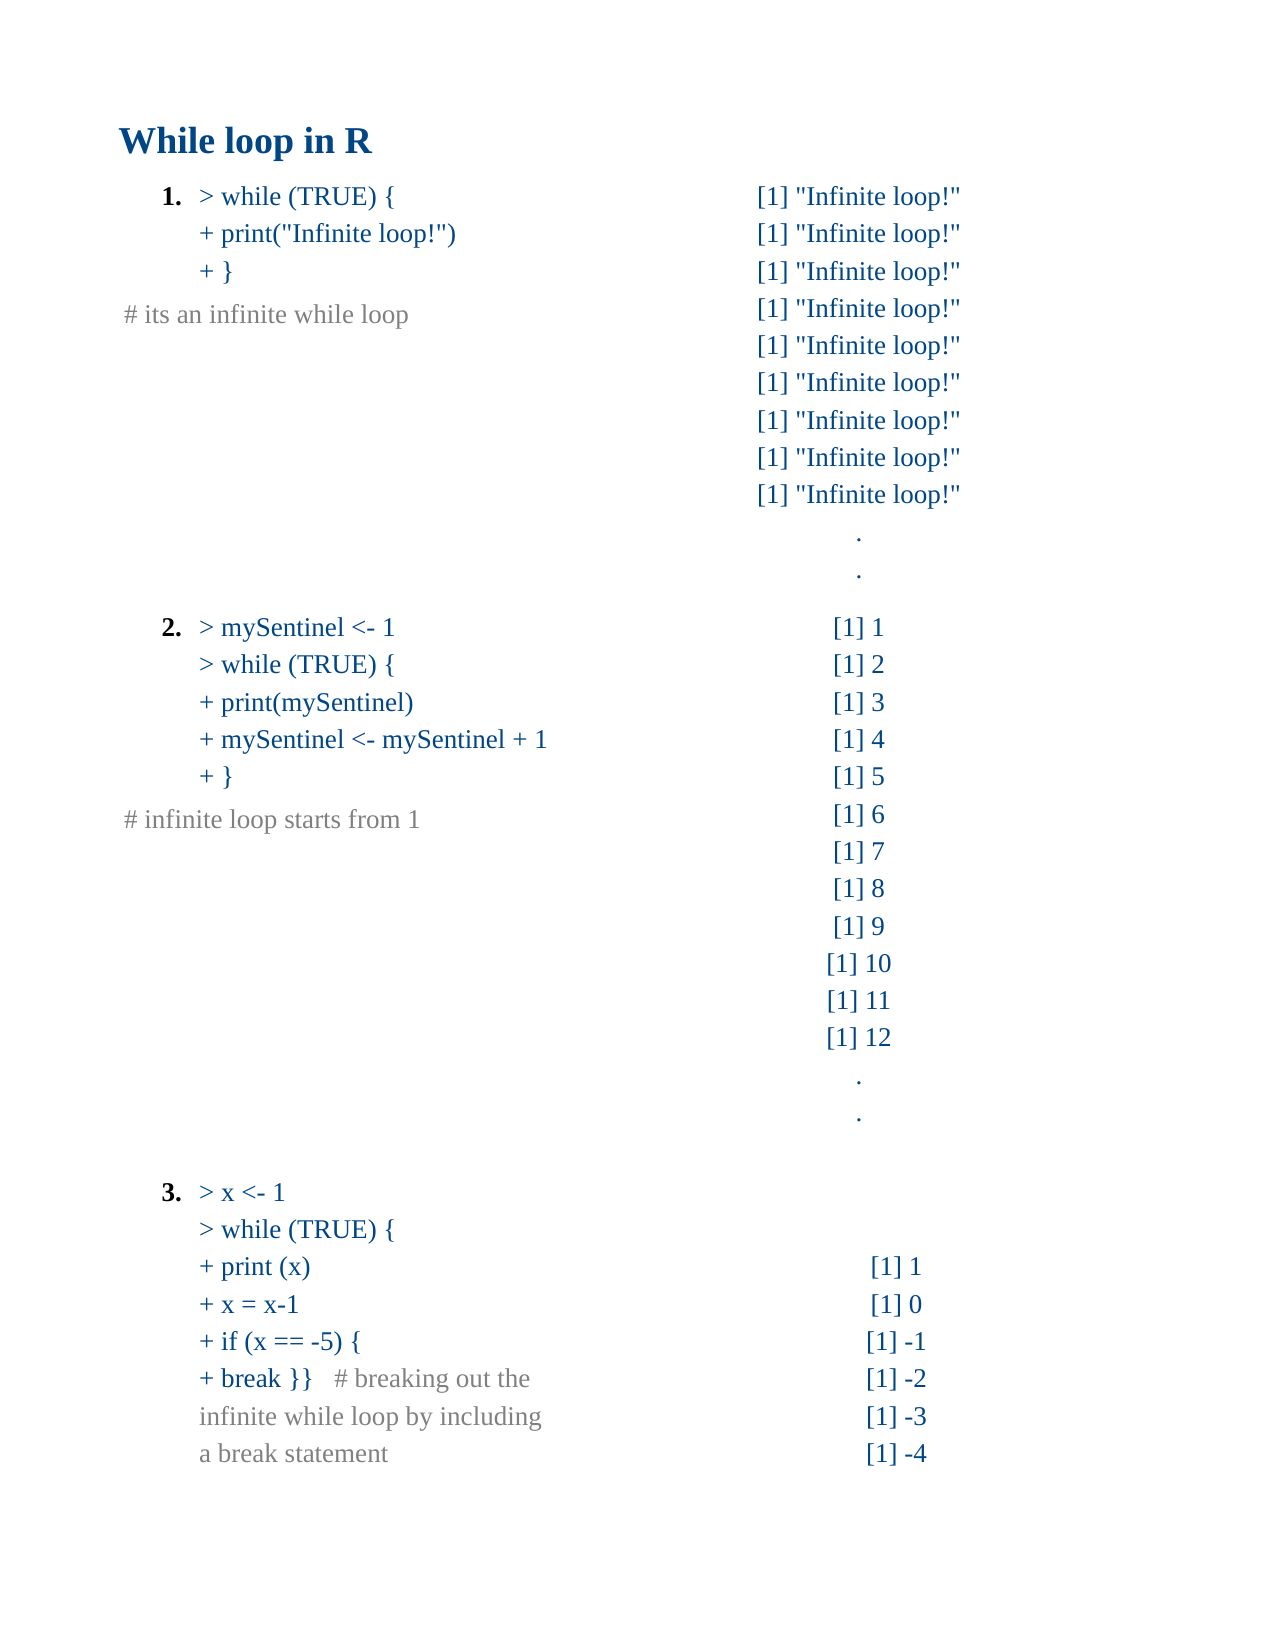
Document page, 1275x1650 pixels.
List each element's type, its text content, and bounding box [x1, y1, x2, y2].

table_cell > mySentinel <- 1 > while (TRUE) { + print(mySentinel) + mySentinel <- mySentinel + 1 + } # infinite loop starts from 1 [118, 606, 560, 1170]
subtitle While loop in R [118, 118, 1157, 162]
table_cell > x <- 1 > while (TRUE) { + print (x) + x = x-1 + if (x == -5) { + break }} # breaking out the infinite while loop by including a break statement [118, 1170, 560, 1509]
table_header > while (TRUE) { + print("Infinite loop!") + } # its an infinite while loop [118, 174, 560, 606]
table_cell [1] 1 [1] 2 [1] 3 [1] 4 [1] 5 [1] 6 [1] 7 [1] 8 [1] 9 [1] 10 [1] 11 [1] 12 . . [560, 606, 1157, 1170]
table_header [1] "Infinite loop!" [1] "Infinite loop!" [1] "Infinite loop!" [1] "Infinite loop!" [1] "Infinite loop!" [1] "Infinite loop!" [1] "Infinite loop!" [1] "Infinite loop!" [1] "Infinite loop!" . . [560, 174, 1157, 606]
table_cell [1] 1 [1] 0 [1] -1 [1] -2 [1] -3 [1] -4 [560, 1170, 1157, 1509]
